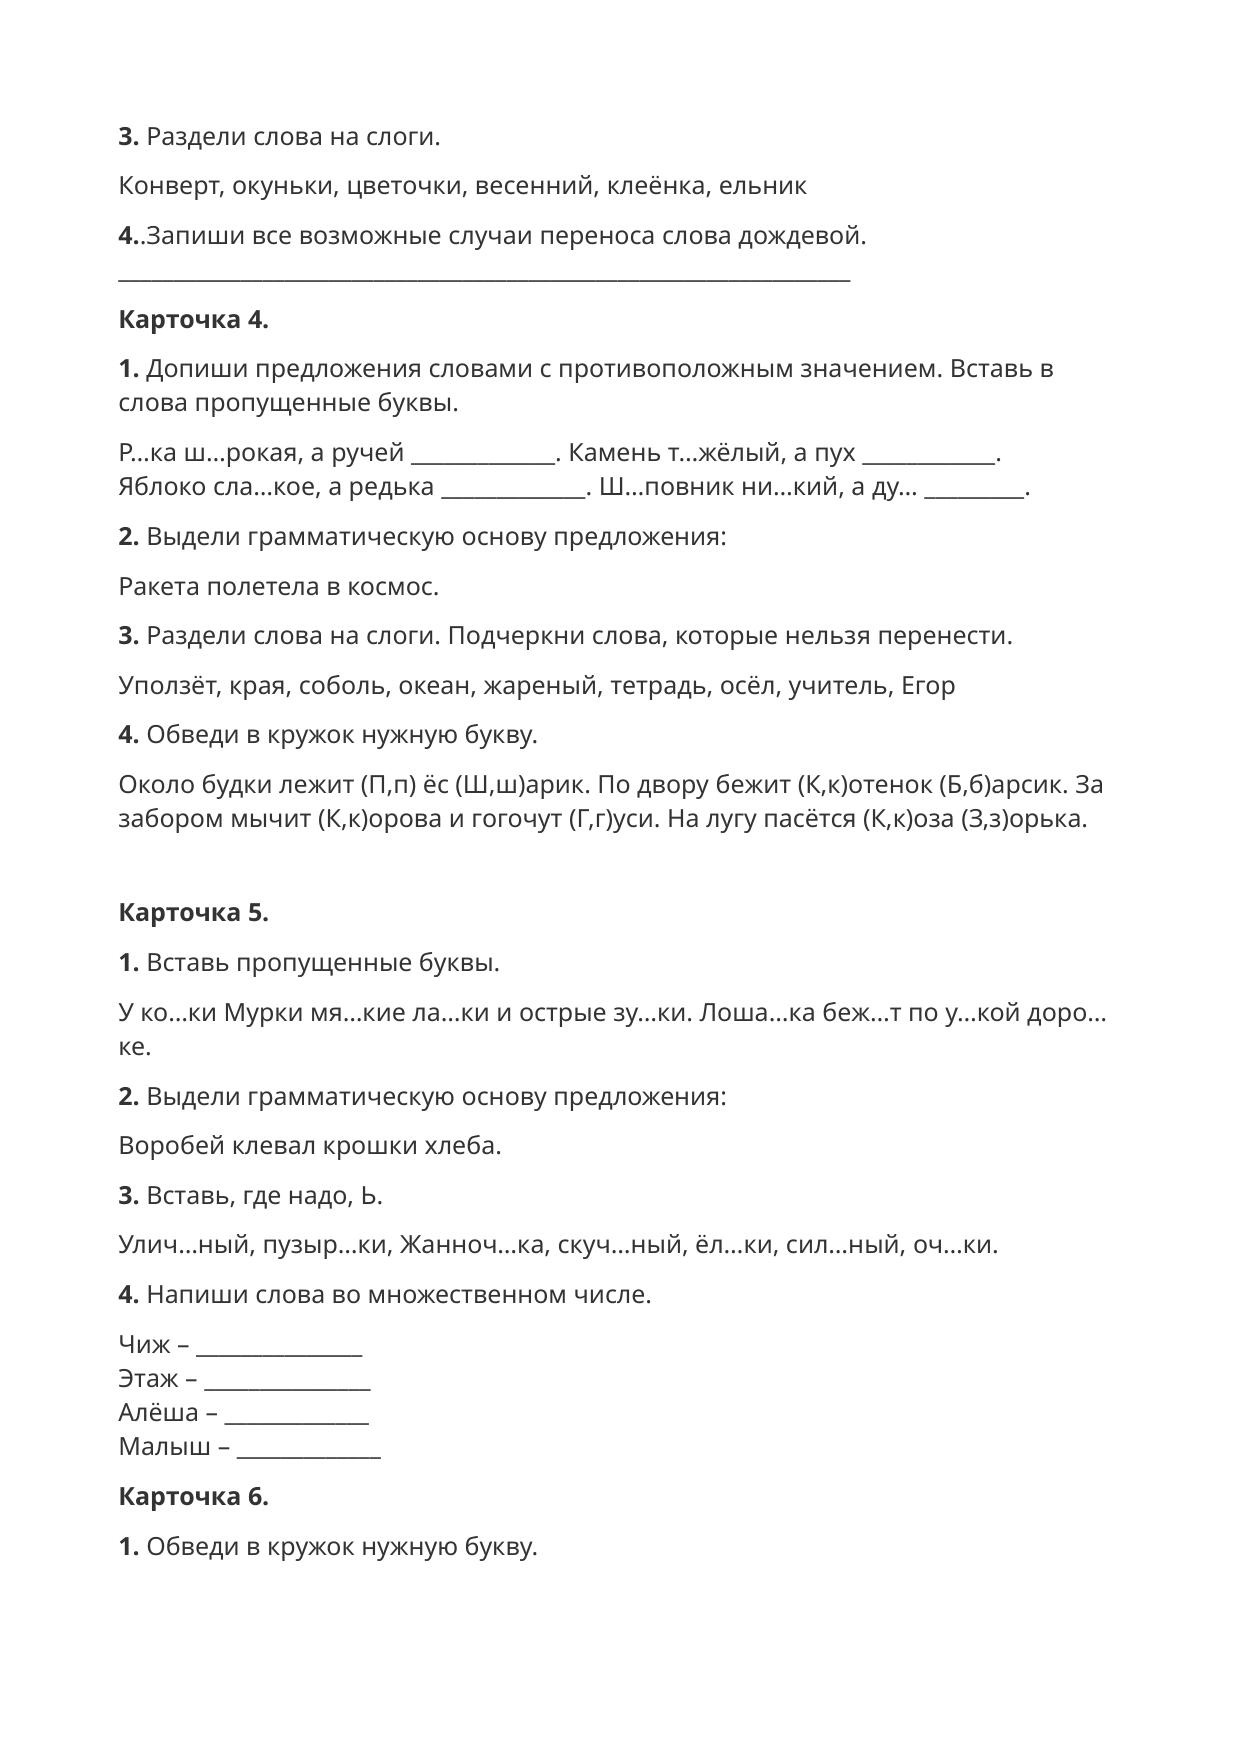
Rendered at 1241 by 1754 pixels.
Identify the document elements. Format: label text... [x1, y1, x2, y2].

text Конверт, окуньки, цветочки, весенний, клеёнка, ельник [118, 168, 1122, 202]
text Карточка 6. [118, 1478, 1122, 1512]
text 2. Выдели грамматическую основу предложения: [118, 518, 1122, 552]
text Р…ка ш…рокая, а ручей _____________. Камень т…жёлый, а пух ____________. Яблоко сла…кое, а редька _____________. Ш…повник ни…кий, а ду… _________. [118, 435, 1122, 503]
text Чиж – _______________ Этаж – _______________ Алёша – _____________ Малыш – _____________ [118, 1327, 1122, 1463]
text Воробей клевал крошки хлеба. [118, 1128, 1122, 1162]
text У ко…ки Мурки мя…кие ла…ки и острые зу…ки. Лоша…ка беж…т по у…кой доро…ке. [118, 994, 1122, 1062]
text Ракета полетела в космос. [118, 568, 1122, 602]
text Около будки лежит (П,п) ёс (Ш,ш)арик. По двору бежит (К,к)отенок (Б,б)арсик. За забором мычит (К,к)орова и гогочут (Г,г)уси. На лугу пасётся (К,к)оза (З,з)орька. [118, 767, 1122, 835]
text 1. Допиши предложения словами с противоположным значением. Вставь в слова пропущенные буквы. [118, 351, 1122, 419]
text 1. Обведи в кружок нужную букву. [118, 1528, 1122, 1562]
text Уползёт, края, соболь, океан, жареный, тетрадь, осёл, учитель, Егор [118, 667, 1122, 702]
text 3. Раздели слова на слоги. [118, 118, 1122, 152]
text 3. Вставь, где надо, Ь. [118, 1177, 1122, 1212]
text 4. Обведи в кружок нужную букву. [118, 717, 1122, 751]
text 4. Напиши слова во множественном числе. [118, 1277, 1122, 1311]
text Улич…ный, пузыр…ки, Жанноч…ка, скуч…ный, ёл…ки, сил…ный, оч…ки. [118, 1227, 1122, 1261]
text Карточка 4. [118, 301, 1122, 335]
text 2. Выдели грамматическую основу предложения: [118, 1078, 1122, 1112]
text 3. Раздели слова на слоги. Подчеркни слова, которые нельзя перенести. [118, 618, 1122, 652]
text Карточка 5. [118, 895, 1122, 929]
text 1. Вставь пропущенные буквы. [118, 945, 1122, 979]
text 4..Запиши все возможные случаи переноса слова дождевой. __________________________________________________________________ [118, 217, 1122, 286]
